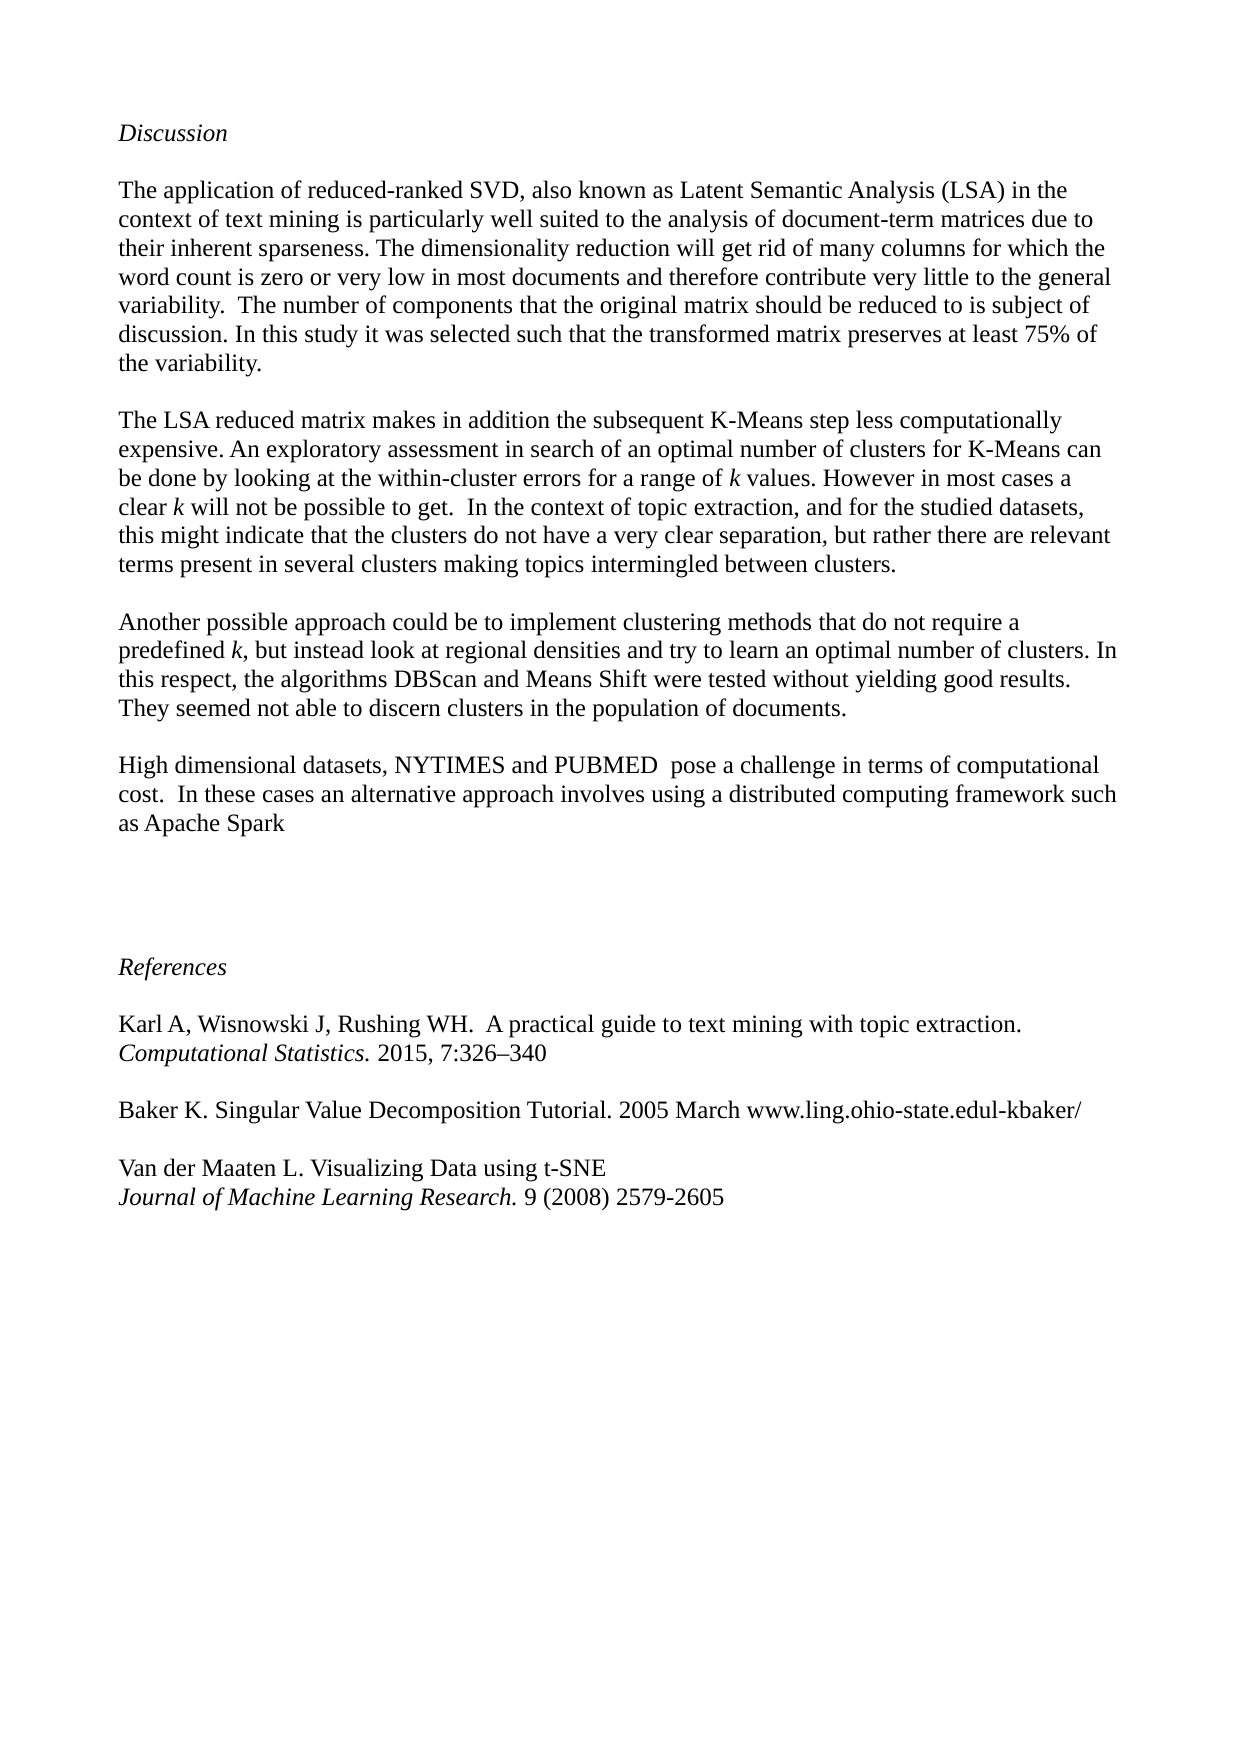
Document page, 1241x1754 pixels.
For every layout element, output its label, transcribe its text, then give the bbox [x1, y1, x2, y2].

text The application of reduced-ranked SVD, also known as Latent Semantic Analysis (LSA) in the context of text mining is particularly well suited to the analysis of document-term matrices due to their inherent sparseness. The dimensionality reduction will get rid of many columns for which the word count is zero or very low in most documents and therefore contribute very little to the general variability. The number of components that the original matrix should be reduced to is subject of discussion. In this study it was selected such that the transformed matrix preserves at least 75% of the variability. [118, 176, 1122, 377]
text Van der Maaten L. Visualizing Data using t-SNE [118, 1153, 1122, 1182]
text Journal of Machine Learning Research. 9 (2008) 2579-2605 [118, 1182, 1122, 1211]
text Karl A, Wisnowski J, Rushing WH. A practical guide to text mining with topic extraction. Computational Statistics. 2015, 7:326–340 [118, 1009, 1122, 1067]
text References [118, 952, 1122, 981]
text The LSA reduced matrix makes in addition the subsequent K-Means step less computationally expensive. An exploratory assessment in search of an optimal number of clusters for K-Means can be done by looking at the within-cluster errors for a range of k values. However in most cases a clear k will not be possible to get. In the context of topic extraction, and for the studied datasets, this might indicate that the clusters do not have a very clear separation, but rather there are relevant terms present in several clusters making topics intermingled between clusters. [118, 406, 1122, 578]
text High dimensional datasets, NYTIMES and PUBMED pose a challenge in terms of computational cost. In these cases an alternative approach involves using a distributed computing framework such as Apache Spark [118, 751, 1122, 837]
text Discussion [118, 118, 1122, 147]
text Baker K. Singular Value Decomposition Tutorial. 2005 March www.ling.ohio-state.edul-kbaker/ [118, 1096, 1122, 1124]
text Another possible approach could be to implement clustering methods that do not require a predefined k, but instead look at regional densities and try to learn an optimal number of clusters. In this respect, the algorithms DBScan and Means Shift were tested without yielding good results. They seemed not able to discern clusters in the population of documents. [118, 607, 1122, 722]
